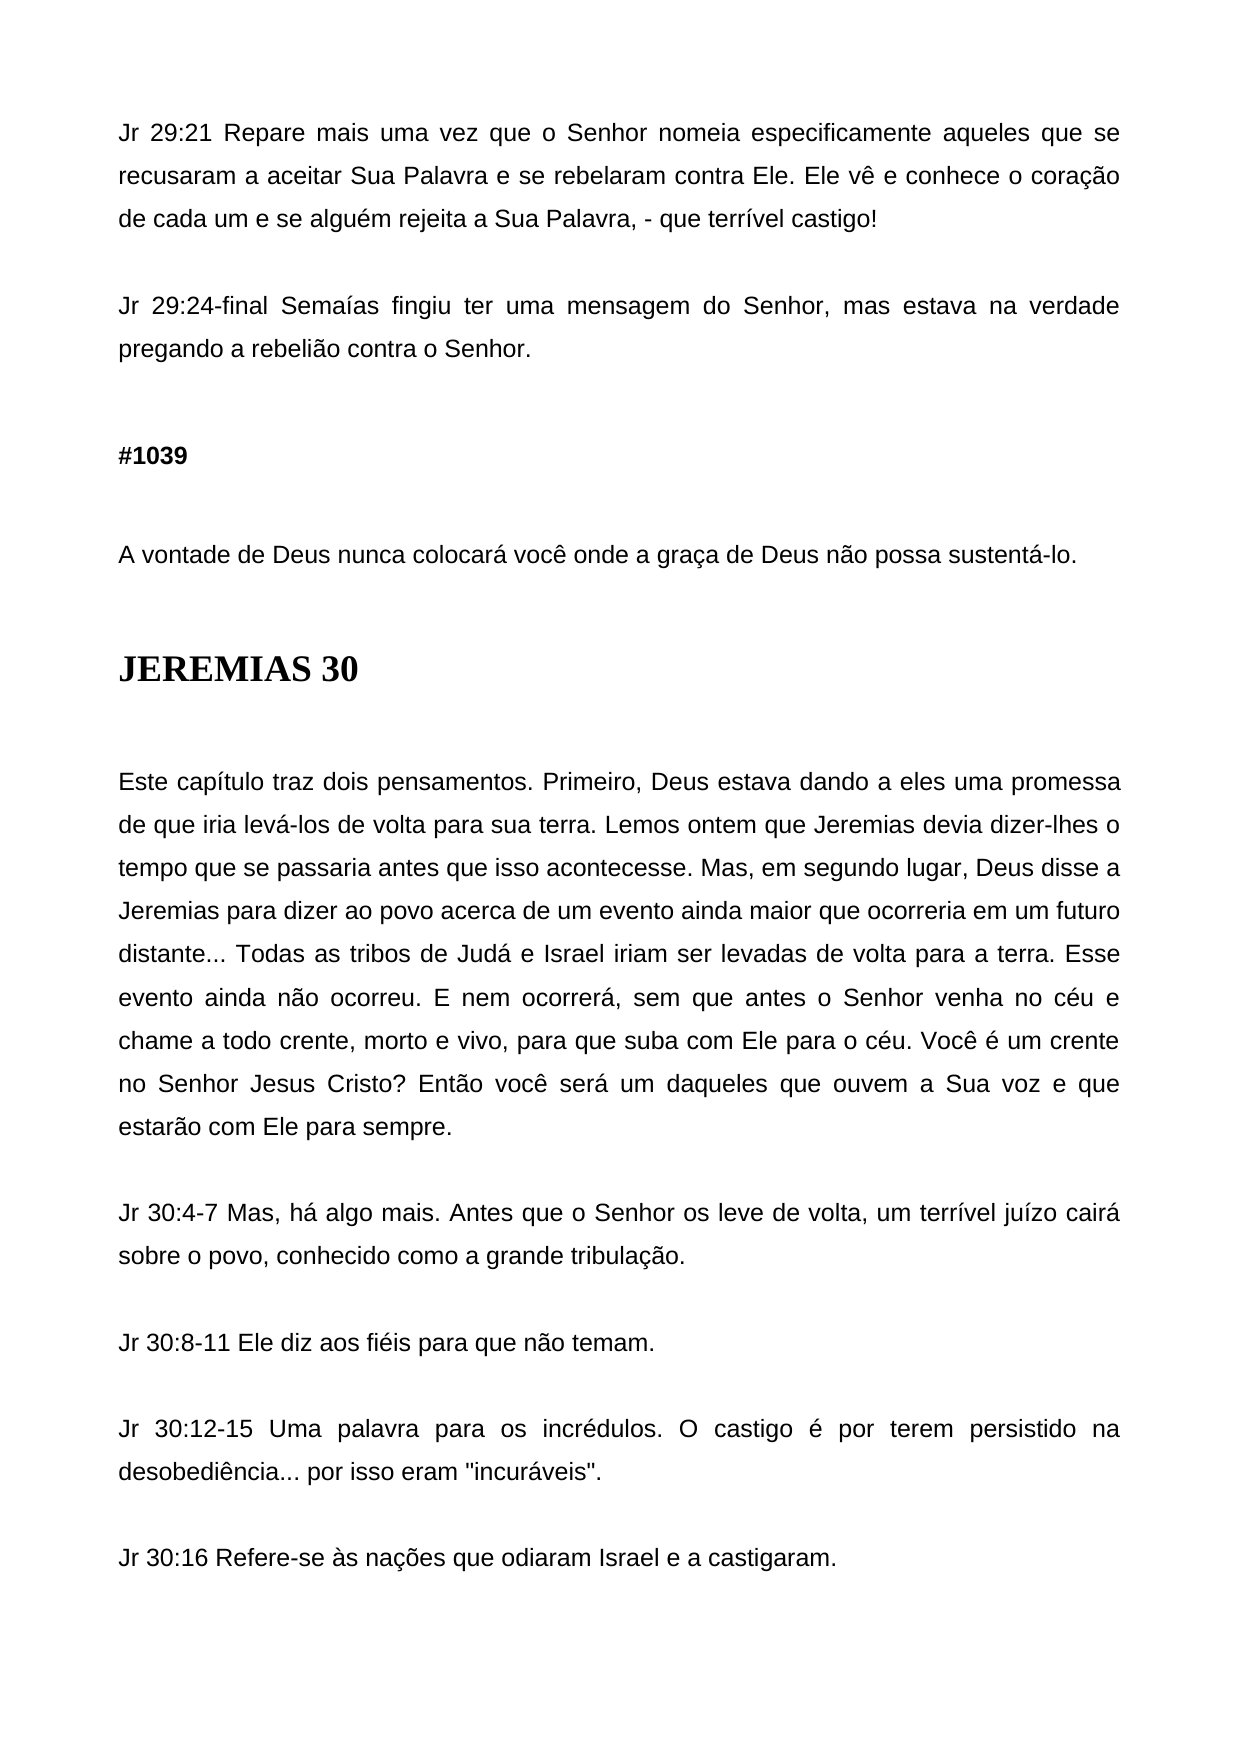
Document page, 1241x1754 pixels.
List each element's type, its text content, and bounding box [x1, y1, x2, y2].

text Jr 30:16 Refere-se às nações que odiaram Israel e a castigaram. [118, 1543, 1122, 1572]
subtitle JEREMIAS 30 [118, 647, 1122, 690]
text A vontade de Deus nunca colocará você onde a graça de Deus não possa sustentá-lo. [118, 539, 1122, 568]
text Jr 29:24-final Semaías fingiu ter uma mensagem do Senhor, mas estava na verdade pregando a rebelião contra o Senhor. [118, 291, 1122, 362]
text Este capítulo traz dois pensamentos. Primeiro, Deus estava dando a eles uma promessa de que iria levá-los de volta para sua terra. Lemos ontem que Jeremias devia dizer-lhes o tempo que se passaria antes que isso acontecesse. Mas, em segundo lugar, Deus disse a Jeremias para dizer ao povo acerca de um evento ainda maior que ocorreria em um futuro distante... Todas as tribos de Judá e Israel iriam ser levadas de volta para a terra. Esse evento ainda não ocorreu. E nem ocorrerá, sem que antes o Senhor venha no céu e chame a todo crente, morto e vivo, para que suba com Ele para o céu. Você é um crente no Senhor Jesus Cristo? Então você será um daqueles que ouvem a Sua voz e que estarão com Ele para sempre. [118, 767, 1122, 1141]
text Jr 30:12-15 Uma palavra para os incrédulos. O castigo é por terem persistido na desobediência... por isso eram "incuráveis". [118, 1414, 1122, 1486]
text Jr 30:4-7 Mas, há algo mais. Antes que o Senhor os leve de volta, um terrível juízo cairá sobre o povo, conhecido como a grande tribulação. [118, 1198, 1122, 1270]
text Jr 29:21 Repare mais uma vez que o Senhor nomeia especificamente aqueles que se recusaram a aceitar Sua Palavra e se rebelaram contra Ele. Ele vê e conhece o coração de cada um e se alguém rejeita a Sua Palavra, - que terrível castigo! [118, 118, 1122, 233]
subtitle #1039 [118, 441, 1122, 469]
text Jr 30:8-11 Ele diz aos fiéis para que não temam. [118, 1328, 1122, 1356]
